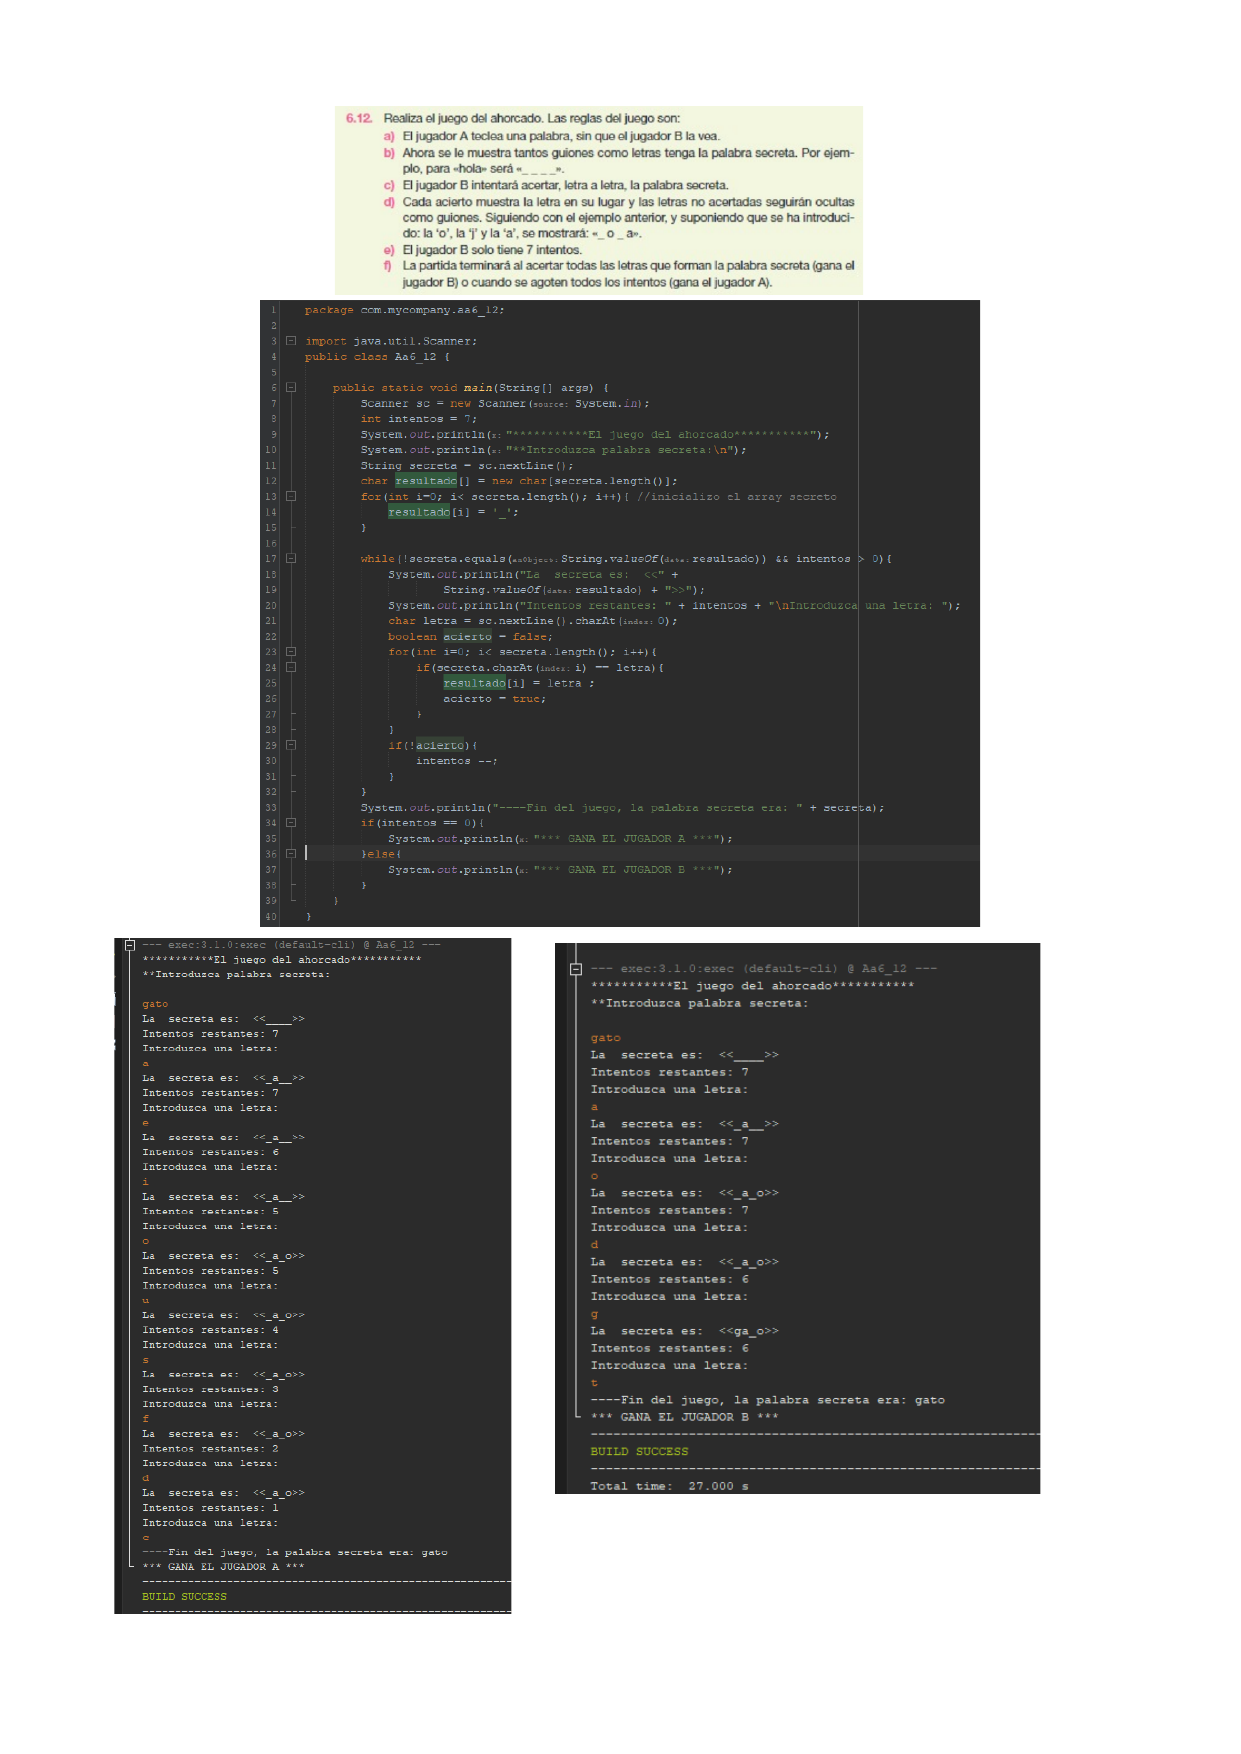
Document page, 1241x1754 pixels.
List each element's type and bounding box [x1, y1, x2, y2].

picture [334, 106, 864, 295]
picture [260, 300, 981, 927]
picture [114, 938, 512, 1614]
picture [555, 943, 1041, 1494]
